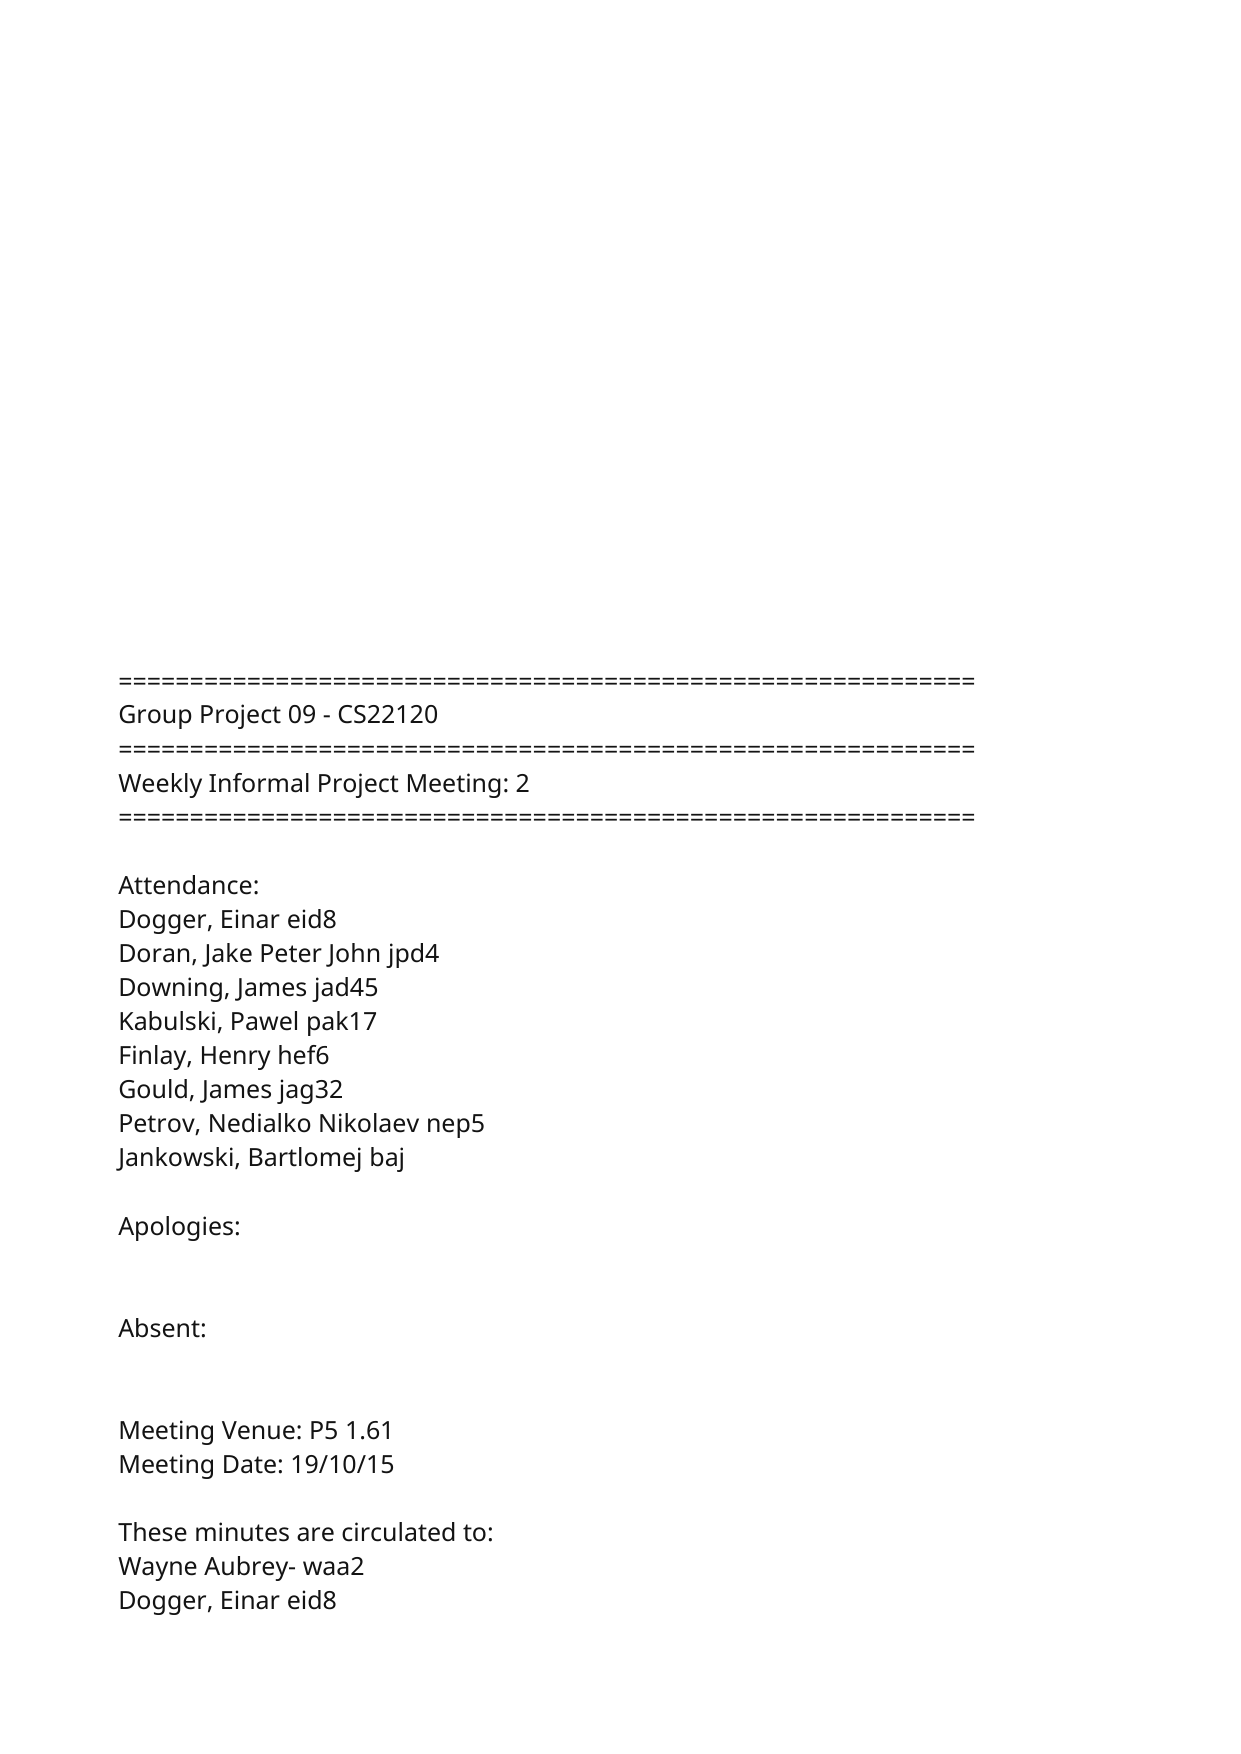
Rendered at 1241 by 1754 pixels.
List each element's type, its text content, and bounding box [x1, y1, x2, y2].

text Doran, Jake Peter John jpd4 [118, 936, 1122, 970]
text ============================================================ [118, 799, 1122, 833]
text ============================================================ [118, 731, 1122, 765]
text Weekly Informal Project Meeting: 2 [118, 765, 1122, 799]
text Meeting Venue: P5 1.61 [118, 1412, 1122, 1447]
text Apologies: [118, 1208, 1122, 1242]
text Group Project 09 - CS22120 [118, 697, 1122, 731]
text Gould, James jag32 [118, 1072, 1122, 1106]
text Petrov, Nedialko Nikolaev nep5 [118, 1106, 1122, 1140]
text Downing, James jad45 [118, 970, 1122, 1004]
text Attendance: [118, 867, 1122, 902]
text Dogger, Einar eid8 [118, 902, 1122, 936]
text Dogger, Einar eid8 [118, 1583, 1122, 1617]
text Wayne Aubrey- waa2 [118, 1549, 1122, 1583]
text These minutes are circulated to: [118, 1515, 1122, 1549]
text ============================================================ [118, 663, 1122, 697]
text Jankowski, Bartlomej baj [118, 1140, 1122, 1174]
text Finlay, Henry hef6 [118, 1038, 1122, 1072]
text Kabulski, Pawel pak17 [118, 1004, 1122, 1038]
text Meeting Date: 19/10/15 [118, 1447, 1122, 1481]
text Absent: [118, 1310, 1122, 1344]
